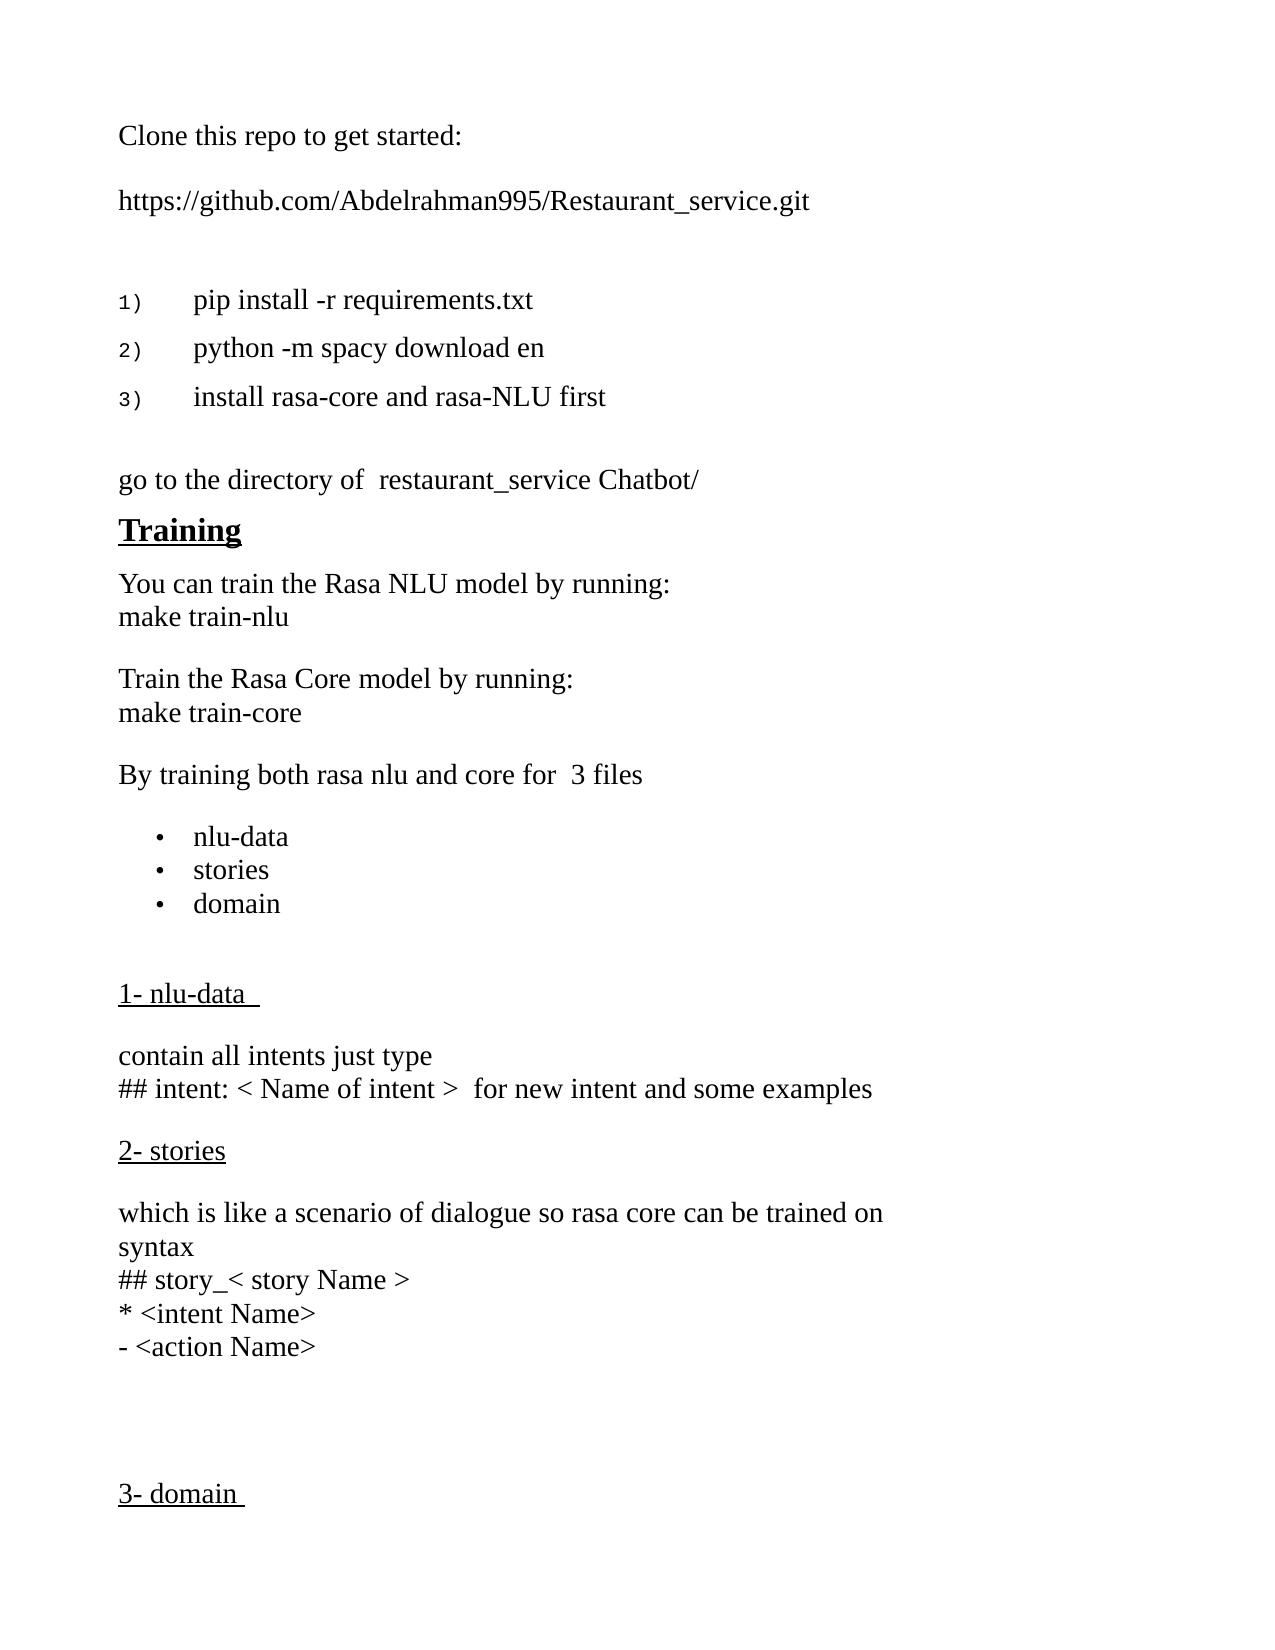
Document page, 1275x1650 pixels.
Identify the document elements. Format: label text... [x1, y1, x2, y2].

text 3- domain [118, 1476, 1157, 1510]
text - <action Name> [118, 1329, 1157, 1363]
list nlu-data [156, 819, 1157, 852]
list pip install -r requirements.txt [118, 282, 1157, 316]
text Training [118, 511, 1157, 549]
text ## intent: < Name of intent > for new intent and some examples [118, 1071, 1157, 1105]
text You can train the Rasa NLU model by running: make train-nlu [118, 566, 1157, 633]
list python -m spacy download en [118, 331, 1157, 364]
list stories [156, 852, 1157, 886]
text Clone this repo to get started: [118, 118, 1157, 152]
list domain [156, 886, 1157, 919]
text contain all intents just type [118, 1038, 1157, 1071]
text By training both rasa nlu and core for 3 files [118, 757, 1157, 790]
text * <intent Name> [118, 1296, 1157, 1329]
text syntax [118, 1229, 1157, 1262]
text 2- stories [118, 1133, 1157, 1167]
text which is like a scenario of dialogue so rasa core can be trained on [118, 1195, 1157, 1229]
text https://github.com/Abdelrahman995/Restaurant_service.git [118, 183, 1157, 217]
text Train the Rasa Core model by running: make train-core [118, 661, 1157, 728]
list install rasa-core and rasa-NLU first [118, 379, 1157, 413]
text 1- nlu-data [118, 976, 1157, 1009]
text go to the directory of restaurant_service Chatbot/ [118, 462, 1157, 496]
text ## story_< story Name > [118, 1262, 1157, 1296]
